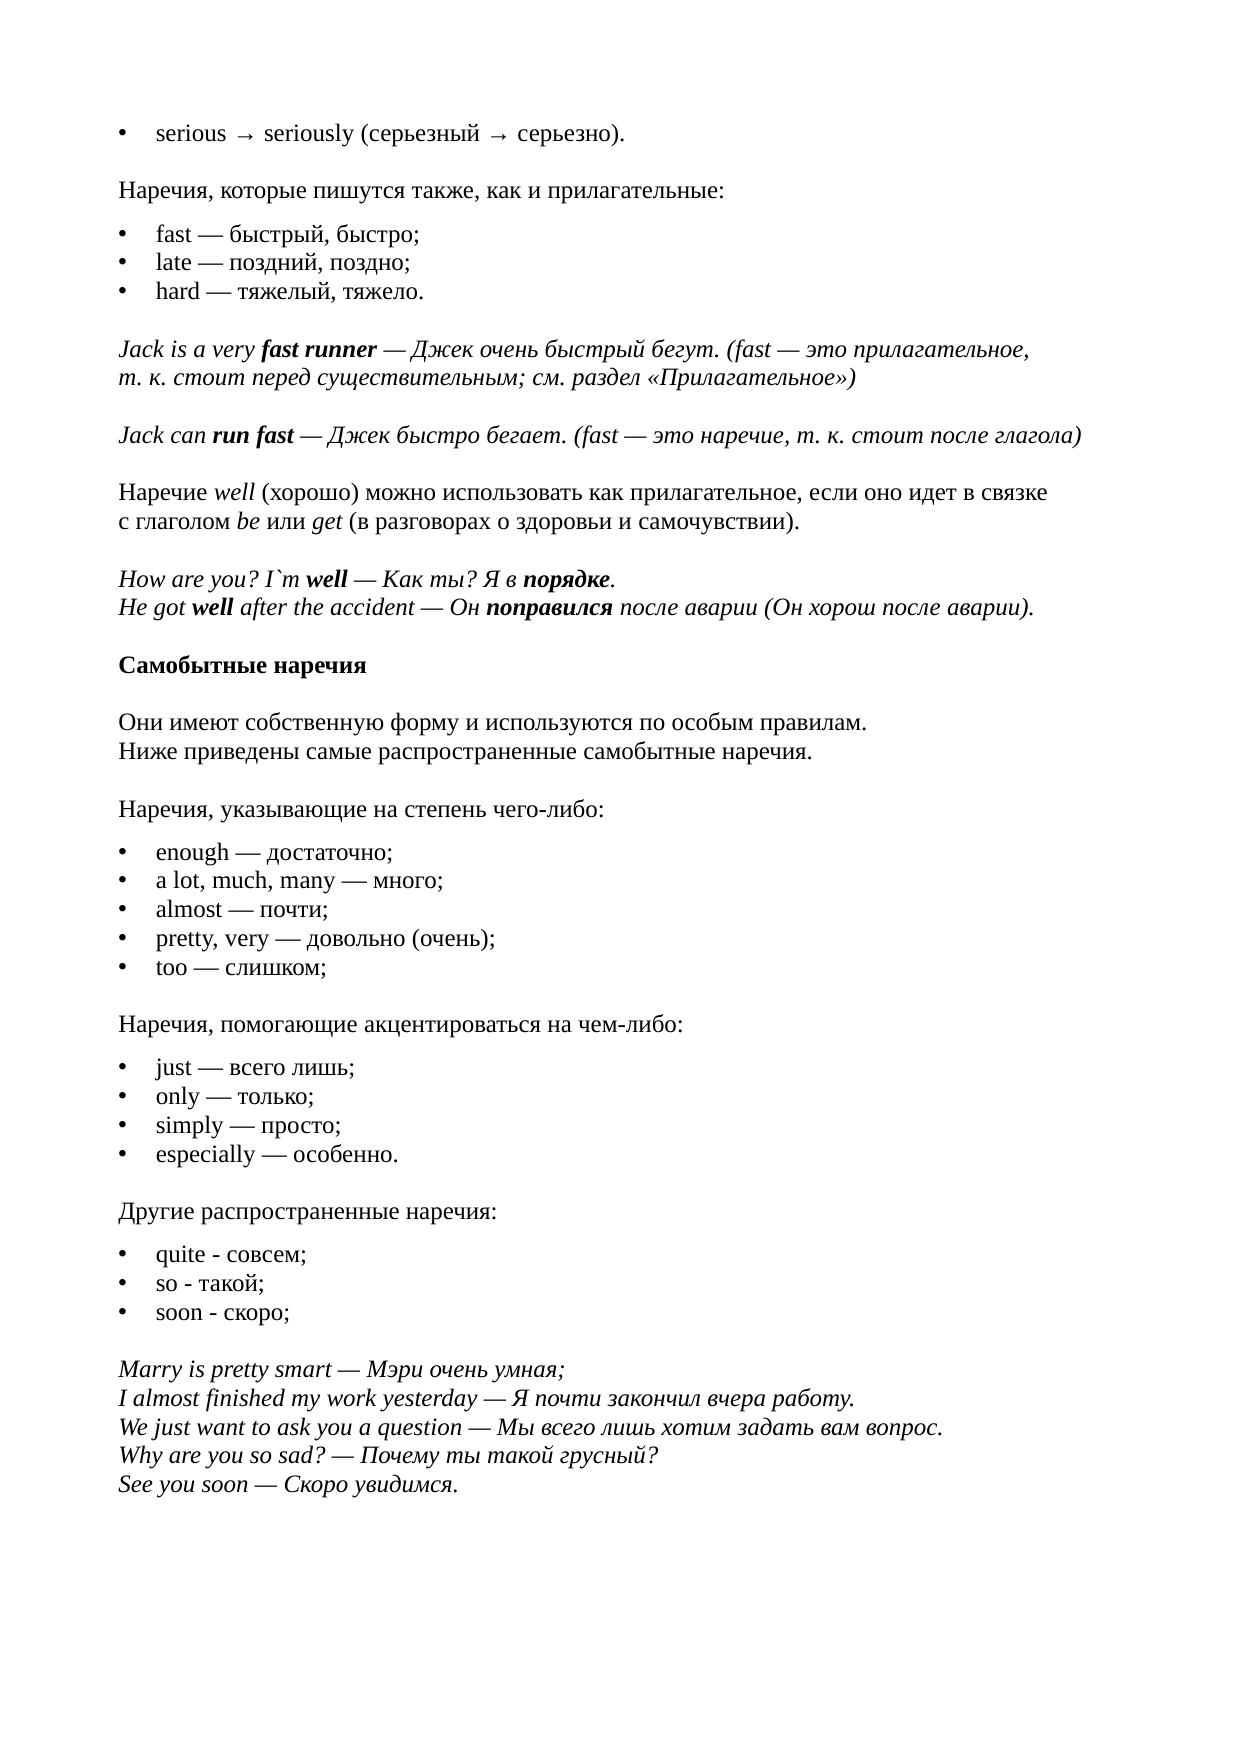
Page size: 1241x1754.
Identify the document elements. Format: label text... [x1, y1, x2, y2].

text See you soon — Скоро увидимся. [118, 1469, 1122, 1498]
list pretty, very — довольно (очень); [118, 923, 1122, 952]
text How are you? I`m well — Как ты? Я в порядке. [118, 564, 1122, 592]
list almost — почти; [118, 894, 1122, 923]
text т. к. стоит перед существительным; см. раздел «Прилагательное») [118, 362, 1122, 391]
text Marry is pretty smart — Мэри очень умная; [118, 1354, 1122, 1383]
text Jack is a very fast runner — Джек очень быстрый бегут. (fast — это прилагательное, [118, 334, 1122, 362]
text Другие распространенные наречия: [118, 1196, 1122, 1225]
text Наречия, которые пишутся также, как и прилагательные: [118, 176, 1122, 204]
list too — слишком; [118, 952, 1122, 981]
list quite - совсем; [118, 1239, 1122, 1268]
text Наречия, указывающие на степень чего-либо: [118, 794, 1122, 822]
text Наречие well (хорошо) можно использовать как прилагательное, если оно идет в связке [118, 477, 1122, 506]
text Why are you so sad? — Почему ты такой грусный? [118, 1441, 1122, 1469]
text Они имеют собственную форму и используются по особым правилам. [118, 707, 1122, 736]
list enough — достаточно; [118, 837, 1122, 866]
text Ниже приведены самые распространенные самобытные наречия. [118, 736, 1122, 765]
text We just want to ask you a question — Мы всего лишь хотим задать вам вопрос. [118, 1412, 1122, 1441]
list a lot, much, many — много; [118, 866, 1122, 894]
text Jack can run fast — Джек быстро бегает. (fast — это наречие, т. к. стоит после глагола) [118, 420, 1122, 449]
text I almost finished my work yesterday — Я почти закончил вчера работу. [118, 1383, 1122, 1412]
list simply — просто; [118, 1110, 1122, 1139]
text Наречия, помогающие акцентироваться на чем-либо: [118, 1009, 1122, 1038]
list fast — быстрый, быстро; [118, 219, 1122, 247]
list just — всего лишь; [118, 1052, 1122, 1081]
list hard — тяжелый, тяжело. [118, 276, 1122, 305]
list serious → seriously (серьезный → серьезно). [118, 118, 1122, 147]
list especially — особенно. [118, 1139, 1122, 1167]
list soon - скоро; [118, 1297, 1122, 1326]
text Самобытные наречия [118, 650, 1122, 679]
list only — только; [118, 1081, 1122, 1110]
list late — поздний, поздно; [118, 247, 1122, 276]
text He got well after the accident — Он поправился после аварии (Он хорош после аварии). [118, 592, 1122, 621]
list so - такой; [118, 1268, 1122, 1297]
text с глаголом be или get (в разговорах о здоровьи и самочувствии). [118, 506, 1122, 535]
